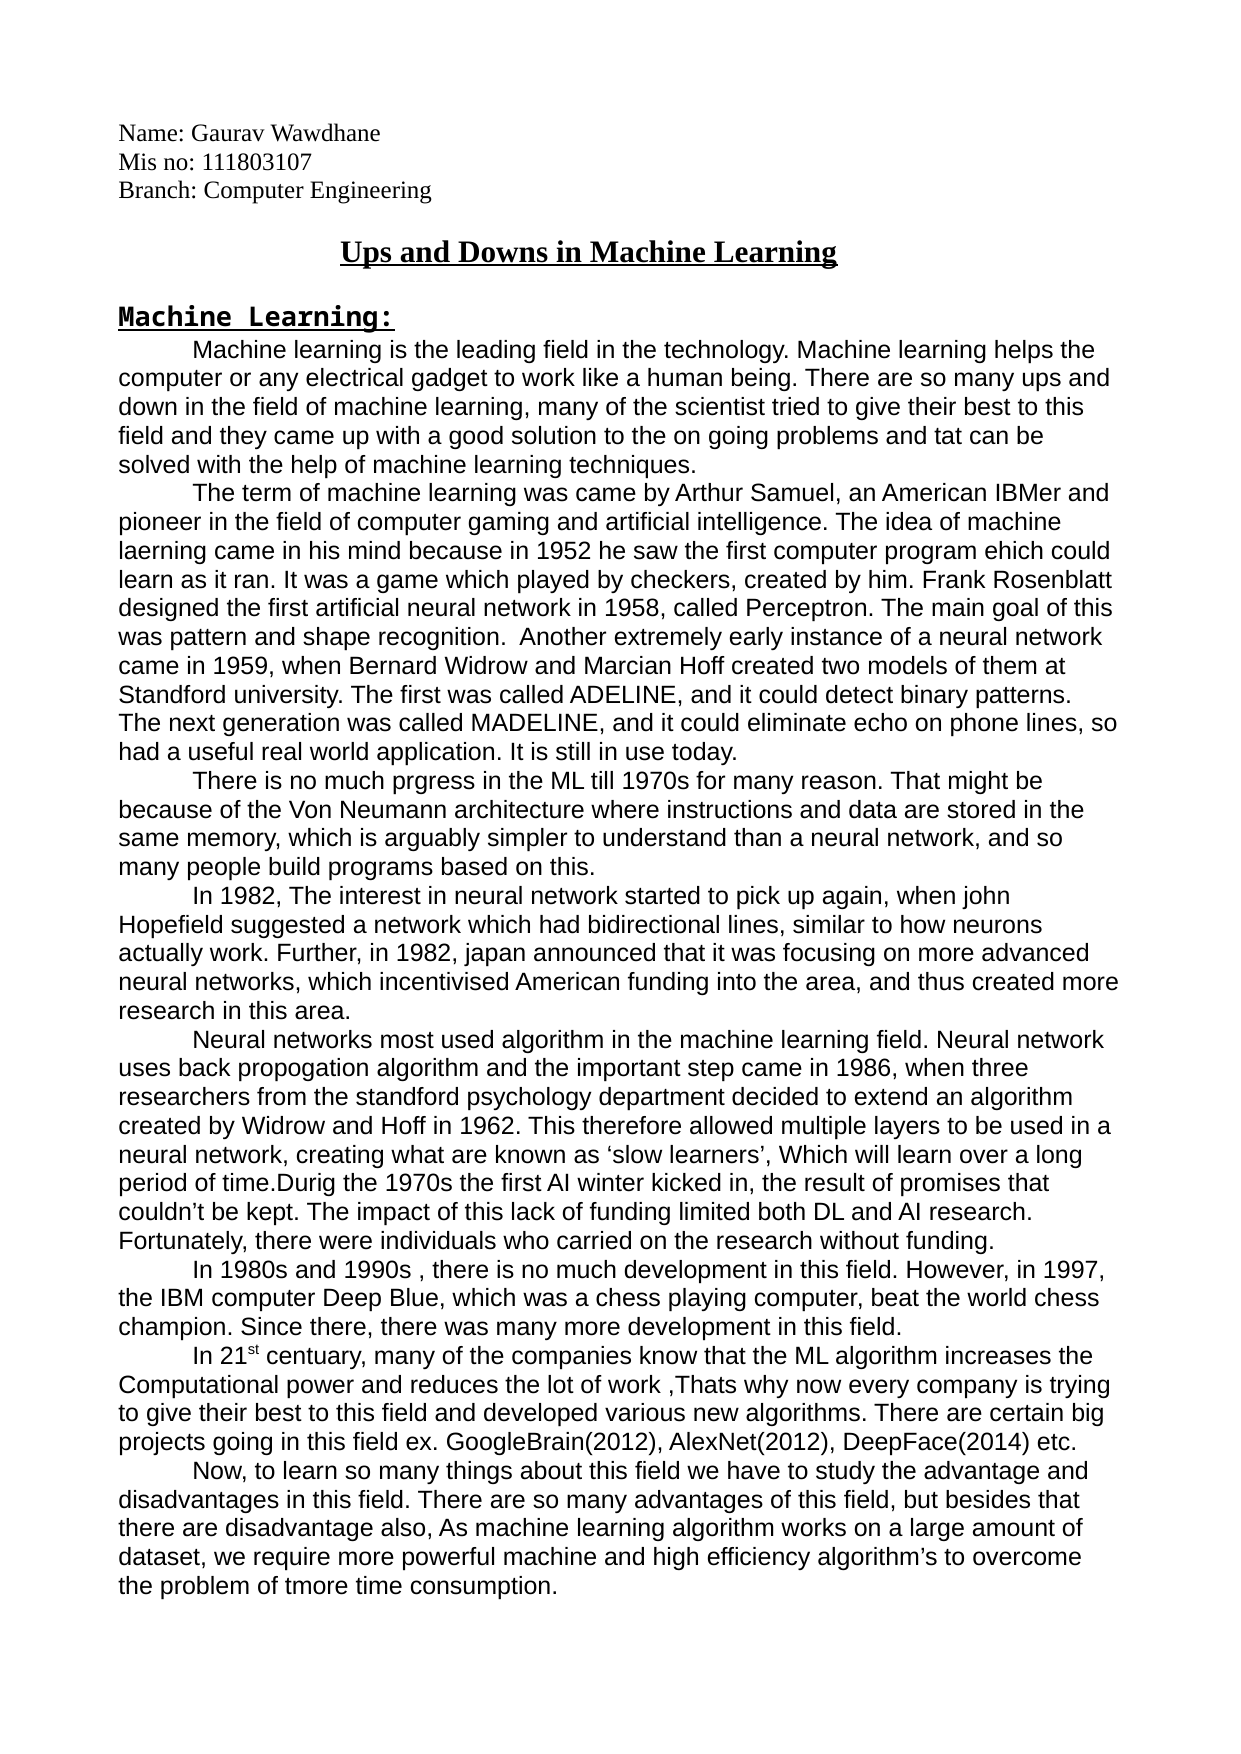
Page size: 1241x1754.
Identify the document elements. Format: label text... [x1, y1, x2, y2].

text Mis no: 111803107 [118, 147, 1122, 176]
text Machine Learning: [118, 298, 1122, 335]
text Name: Gaurav Wawdhane [118, 118, 1122, 147]
text Branch: Computer Engineering [118, 176, 1122, 204]
text There is no much prgress in the ML till 1970s for many reason. That might be because of the Von Neumann architecture where instructions and data are stored in the same memory, which is arguably simpler to understand than a neural network, and so many people build programs based on this. [118, 766, 1122, 881]
text In 21st centuary, many of the companies know that the ML algorithm increases the Computational power and reduces the lot of work ,Thats why now every company is trying to give their best to this field and developed various new algorithms. There are certain big projects going in this field ex. GoogleBrain(2012), AlexNet(2012), DeepFace(2014) etc. [118, 1341, 1122, 1456]
text Neural networks most used algorithm in the machine learning field. Neural network uses back propogation algorithm and the important step came in 1986, when three researchers from the standford psychology department decided to extend an algorithm created by Widrow and Hoff in 1962. This therefore allowed multiple layers to be used in a neural network, creating what are known as ‘slow learners’, Which will learn over a long period of time.Durig the 1970s the first AI winter kicked in, the result of promises that couldn’t be kept. The impact of this lack of funding limited both DL and AI research. Fortunately, there were individuals who carried on the research without funding. [118, 1025, 1122, 1255]
text Machine learning is the leading field in the technology. Machine learning helps the computer or any electrical gadget to work like a human being. There are so many ups and down in the field of machine learning, many of the scientist tried to give their best to this field and they came up with a good solution to the on going problems and tat can be solved with the help of machine learning techniques. [118, 335, 1122, 478]
text In 1980s and 1990s , there is no much development in this field. However, in 1997, the IBM computer Deep Blue, which was a chess playing computer, beat the world chess champion. Since there, there was many more development in this field. [118, 1255, 1122, 1341]
text In 1982, The interest in neural network started to pick up again, when john Hopefield suggested a network which had bidirectional lines, similar to how neurons actually work. Further, in 1982, japan announced that it was focusing on more advanced neural networks, which incentivised American funding into the area, and thus created more research in this area. [118, 881, 1122, 1025]
text Ups and Downs in Machine Learning [118, 233, 1122, 269]
text Now, to learn so many things about this field we have to study the advantage and disadvantages in this field. There are so many advantages of this field, but besides that there are disadvantage also, As machine learning algorithm works on a large amount of dataset, we require more powerful machine and high efficiency algorithm’s to overcome the problem of tmore time consumption. [118, 1456, 1122, 1600]
text The term of machine learning was came by Arthur Samuel, an American IBMer and pioneer in the field of computer gaming and artificial intelligence. The idea of machine laerning came in his mind because in 1952 he saw the first computer program ehich could learn as it ran. It was a game which played by checkers, created by him. Frank Rosenblatt designed the first artificial neural network in 1958, called Perceptron. The main goal of this was pattern and shape recognition. Another extremely early instance of a neural network came in 1959, when Bernard Widrow and Marcian Hoff created two models of them at Standford university. The first was called ADELINE, and it could detect binary patterns. The next generation was called MADELINE, and it could eliminate echo on phone lines, so had a useful real world application. It is still in use today. [118, 478, 1122, 766]
